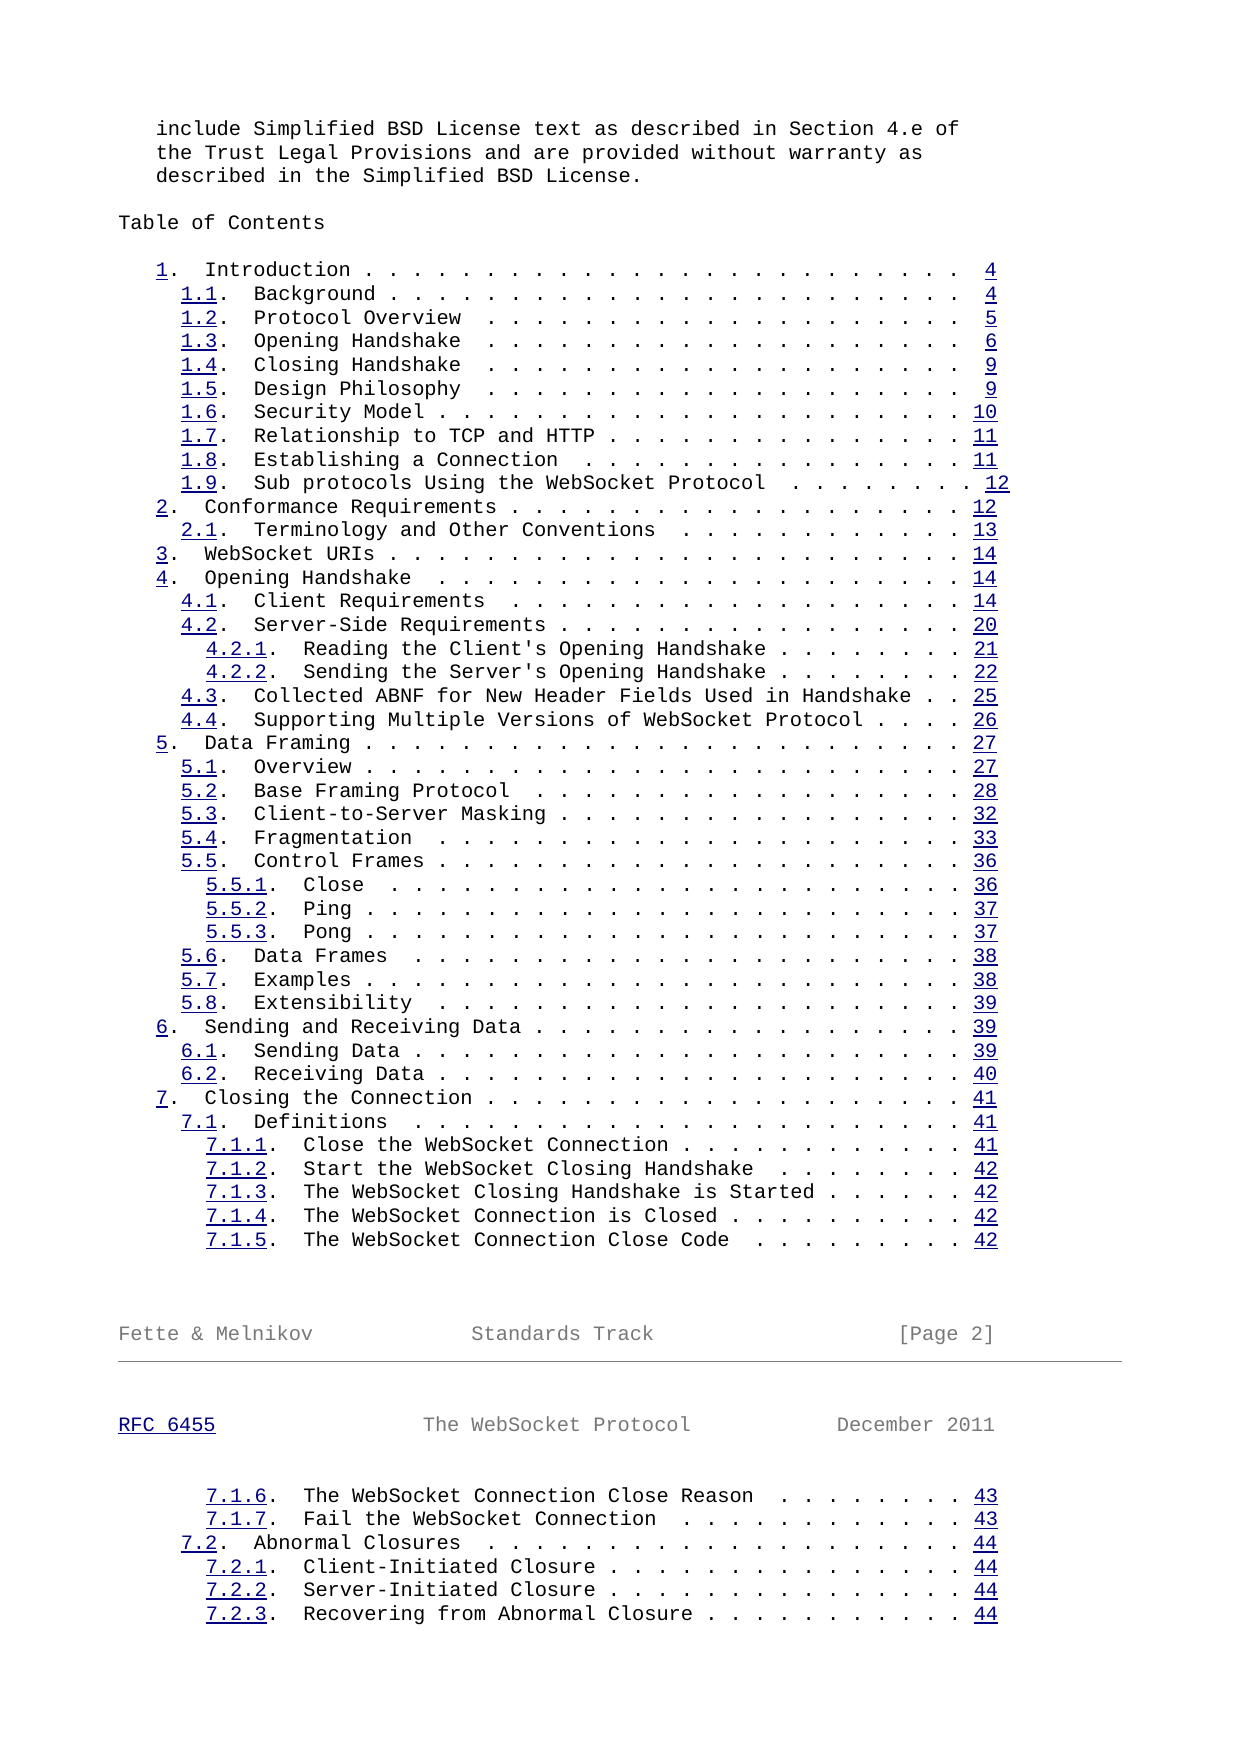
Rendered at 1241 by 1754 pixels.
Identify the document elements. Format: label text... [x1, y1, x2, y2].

text 7.1.5. The WebSocket Connection Close Code . . . . . . . . . 42 [118, 1229, 1122, 1252]
text 6.2. Receiving Data . . . . . . . . . . . . . . . . . . . . . . 40 [118, 1063, 1122, 1087]
text 2.1. Terminology and Other Conventions . . . . . . . . . . . . 13 [118, 519, 1122, 543]
text Fette & Melnikov Standards Track [Page 2] [118, 1323, 1122, 1346]
text 5.2. Base Framing Protocol . . . . . . . . . . . . . . . . . . 28 [118, 779, 1122, 803]
text 7.2.3. Recovering from Abnormal Closure . . . . . . . . . . . 44 [118, 1603, 1122, 1627]
text include Simplified BSD License text as described in Section 4.e of [118, 118, 1122, 142]
text 7.2. Abnormal Closures . . . . . . . . . . . . . . . . . . . . 44 [118, 1532, 1122, 1556]
text 7.1.7. Fail the WebSocket Connection . . . . . . . . . . . . 43 [118, 1508, 1122, 1532]
text RFC 6455 The WebSocket Protocol December 2011 [118, 1414, 1122, 1437]
text 7. Closing the Connection . . . . . . . . . . . . . . . . . . . . 41 [118, 1087, 1122, 1111]
text 5.7. Examples . . . . . . . . . . . . . . . . . . . . . . . . . 38 [118, 969, 1122, 992]
text 1. Introduction . . . . . . . . . . . . . . . . . . . . . . . . . 4 [118, 259, 1122, 283]
text the Trust Legal Provisions and are provided without warranty as [118, 142, 1122, 165]
text 4.4. Supporting Multiple Versions of WebSocket Protocol . . . . 26 [118, 709, 1122, 732]
text 7.1.2. Start the WebSocket Closing Handshake . . . . . . . . 42 [118, 1158, 1122, 1182]
text 4.2. Server-Side Requirements . . . . . . . . . . . . . . . . . 20 [118, 614, 1122, 638]
text 6. Sending and Receiving Data . . . . . . . . . . . . . . . . . . 39 [118, 1016, 1122, 1040]
text 1.8. Establishing a Connection . . . . . . . . . . . . . . . . 11 [118, 448, 1122, 472]
text 1.4. Closing Handshake . . . . . . . . . . . . . . . . . . . . 9 [118, 354, 1122, 378]
text described in the Simplified BSD License. [118, 165, 1122, 189]
text 5.8. Extensibility . . . . . . . . . . . . . . . . . . . . . . 39 [118, 992, 1122, 1016]
text 5.4. Fragmentation . . . . . . . . . . . . . . . . . . . . . . 33 [118, 827, 1122, 851]
text 5. Data Framing . . . . . . . . . . . . . . . . . . . . . . . . . 27 [118, 732, 1122, 756]
text 1.3. Opening Handshake . . . . . . . . . . . . . . . . . . . . 6 [118, 330, 1122, 354]
text 5.1. Overview . . . . . . . . . . . . . . . . . . . . . . . . . 27 [118, 756, 1122, 779]
text 7.1.6. The WebSocket Connection Close Reason . . . . . . . . 43 [118, 1485, 1122, 1508]
text 7.1.4. The WebSocket Connection is Closed . . . . . . . . . . 42 [118, 1205, 1122, 1229]
text 1.2. Protocol Overview . . . . . . . . . . . . . . . . . . . . 5 [118, 307, 1122, 330]
text Table of Contents [118, 213, 1122, 236]
text 1.5. Design Philosophy . . . . . . . . . . . . . . . . . . . . 9 [118, 378, 1122, 401]
text 7.2.2. Server-Initiated Closure . . . . . . . . . . . . . . . 44 [118, 1579, 1122, 1603]
text 7.2.1. Client-Initiated Closure . . . . . . . . . . . . . . . 44 [118, 1556, 1122, 1579]
text 5.5. Control Frames . . . . . . . . . . . . . . . . . . . . . . 36 [118, 851, 1122, 874]
text 4.2.2. Sending the Server's Opening Handshake . . . . . . . . 22 [118, 661, 1122, 685]
text 5.3. Client-to-Server Masking . . . . . . . . . . . . . . . . . 32 [118, 803, 1122, 827]
text 1.1. Background . . . . . . . . . . . . . . . . . . . . . . . . 4 [118, 283, 1122, 307]
text 5.5.2. Ping . . . . . . . . . . . . . . . . . . . . . . . . . 37 [118, 898, 1122, 921]
text 4. Opening Handshake . . . . . . . . . . . . . . . . . . . . . . 14 [118, 567, 1122, 590]
text 4.3. Collected ABNF for New Header Fields Used in Handshake . . 25 [118, 685, 1122, 709]
text 4.2.1. Reading the Client's Opening Handshake . . . . . . . . 21 [118, 638, 1122, 661]
text 1.9. Sub protocols Using the WebSocket Protocol . . . . . . . . 12 [118, 472, 1122, 496]
text 5.6. Data Frames . . . . . . . . . . . . . . . . . . . . . . . 38 [118, 945, 1122, 969]
text 3. WebSocket URIs . . . . . . . . . . . . . . . . . . . . . . . . 14 [118, 543, 1122, 567]
text 1.7. Relationship to TCP and HTTP . . . . . . . . . . . . . . . 11 [118, 425, 1122, 448]
text 6.1. Sending Data . . . . . . . . . . . . . . . . . . . . . . . 39 [118, 1040, 1122, 1063]
text 5.5.3. Pong . . . . . . . . . . . . . . . . . . . . . . . . . 37 [118, 921, 1122, 945]
text 7.1.3. The WebSocket Closing Handshake is Started . . . . . . 42 [118, 1182, 1122, 1205]
text 7.1. Definitions . . . . . . . . . . . . . . . . . . . . . . . 41 [118, 1111, 1122, 1134]
text 1.6. Security Model . . . . . . . . . . . . . . . . . . . . . . 10 [118, 401, 1122, 425]
text 2. Conformance Requirements . . . . . . . . . . . . . . . . . . . 12 [118, 496, 1122, 519]
text 4.1. Client Requirements . . . . . . . . . . . . . . . . . . . 14 [118, 590, 1122, 614]
text 5.5.1. Close . . . . . . . . . . . . . . . . . . . . . . . . 36 [118, 874, 1122, 898]
text 7.1.1. Close the WebSocket Connection . . . . . . . . . . . . 41 [118, 1134, 1122, 1158]
